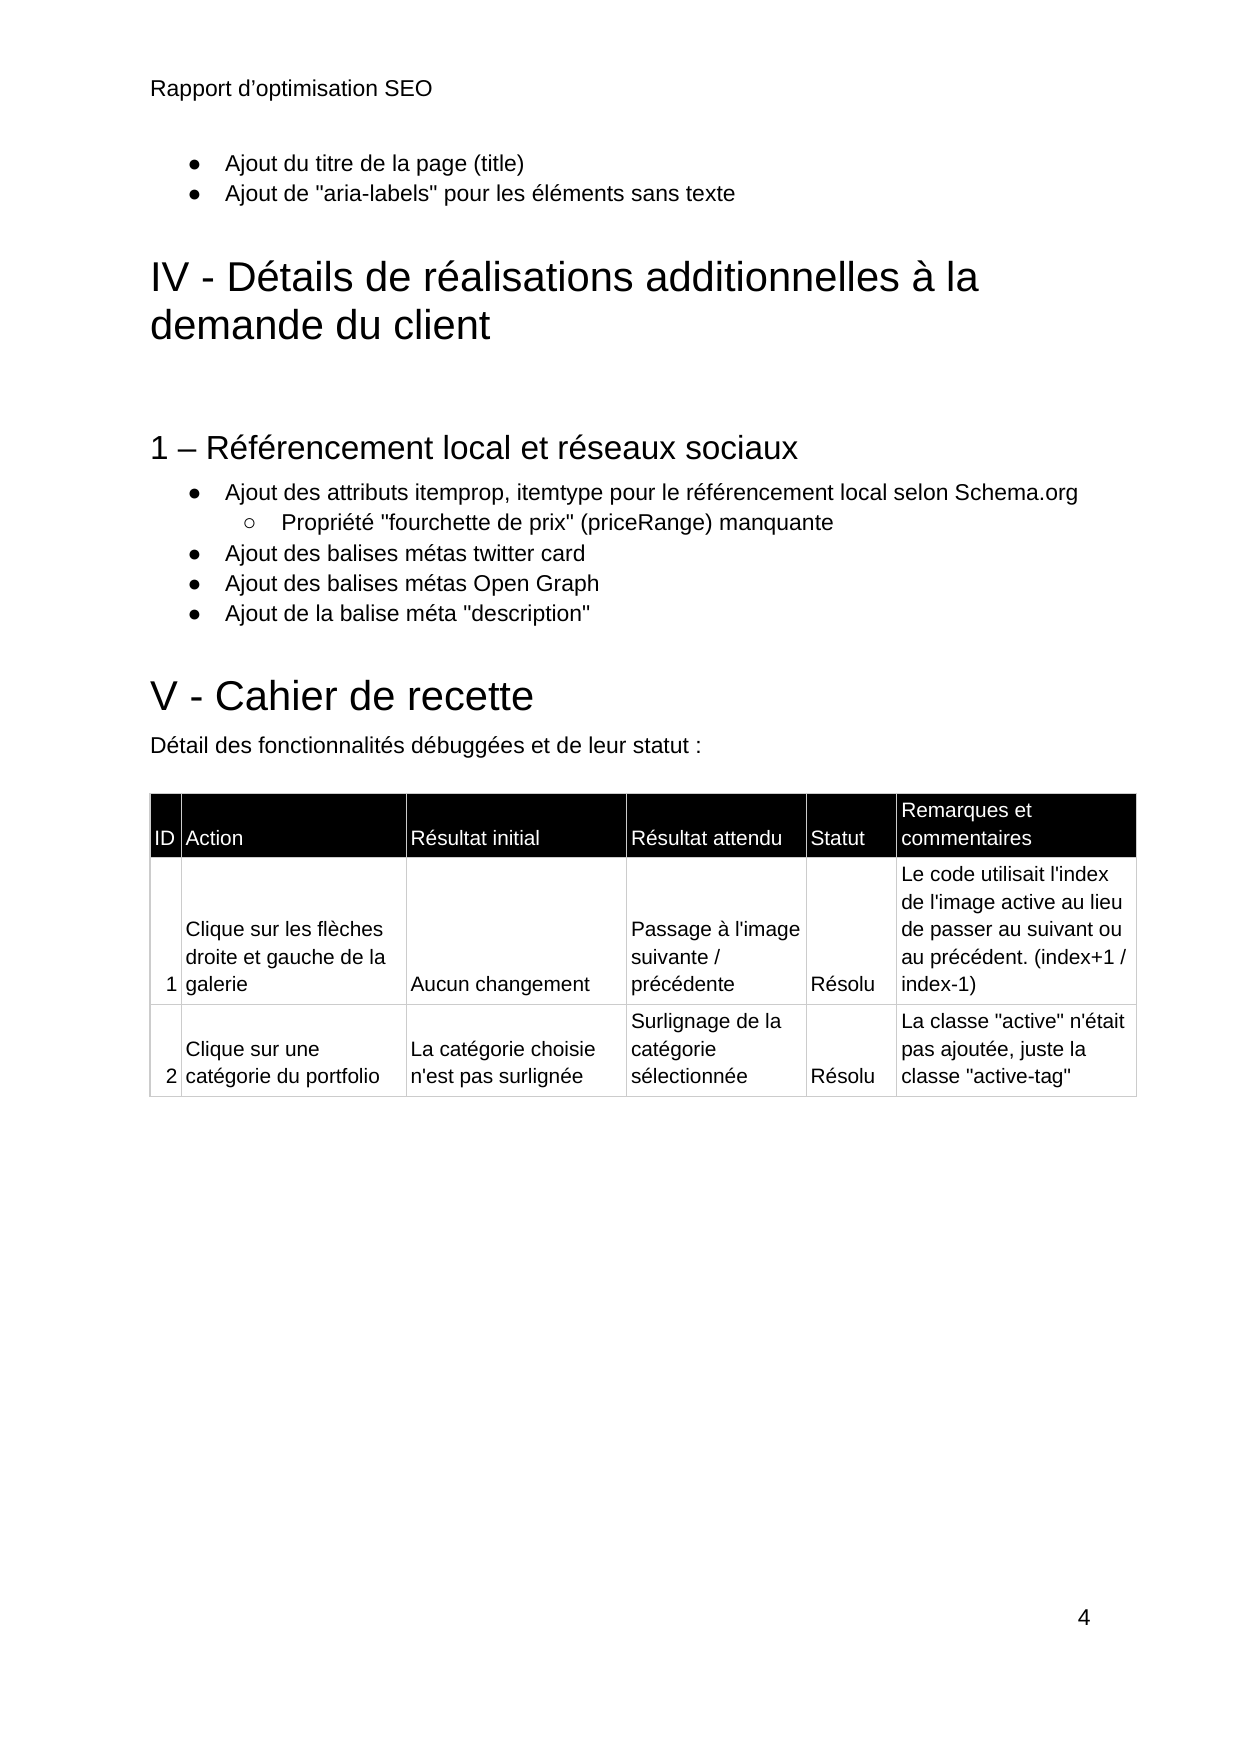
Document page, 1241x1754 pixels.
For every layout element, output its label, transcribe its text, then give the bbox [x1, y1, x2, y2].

list Ajout des attributs itemprop, itemtype pour le référencement local selon Schema.org [187, 479, 1090, 505]
table_cell Le code utilisait l'index de l'image active au lieu de passer au suivant ou au précédent. (index+1 / index-1) [897, 858, 1136, 1004]
table_header ID [151, 794, 181, 857]
text Détail des fonctionnalités débuggées et de leur statut : [150, 732, 1090, 758]
list Ajout de la balise méta "description" [187, 600, 1090, 626]
table_header Action [182, 794, 406, 857]
list Ajout de "aria-labels" pour les éléments sans texte [187, 180, 1090, 207]
list Ajout des balises métas twitter card [187, 539, 1090, 566]
table_cell 1 [151, 858, 181, 1004]
table_cell Surlignage de la catégorie sélectionnée [627, 1005, 806, 1096]
table_cell Aucun changement [407, 858, 626, 1004]
subtitle 1 – Référencement local et réseaux sociaux [150, 428, 1090, 467]
table_header Résultat initial [407, 794, 626, 857]
table_header Remarques et commentaires [897, 794, 1136, 857]
table_cell 2 [151, 1005, 181, 1096]
table_cell La classe "active" n'était pas ajoutée, juste la classe "active-tag" [897, 1005, 1136, 1096]
table_cell Clique sur les flèches droite et gauche de la galerie [182, 858, 406, 1004]
table_cell Passage à l'image suivante / précédente [627, 858, 806, 1004]
list Ajout du titre de la page (title) [187, 150, 1090, 176]
table_header Résultat attendu [627, 794, 806, 857]
table_header Statut [807, 794, 896, 857]
list Propriété "fourchette de prix" (priceRange) manquante [225, 509, 1090, 536]
list Ajout des balises métas Open Graph [187, 570, 1090, 596]
subtitle IV - Détails de réalisations additionnelles à la demande du client [150, 252, 1090, 348]
table_cell Clique sur une catégorie du portfolio [182, 1005, 406, 1096]
table_cell Résolu [807, 858, 896, 1004]
table_cell Résolu [807, 1005, 896, 1096]
table_cell La catégorie choisie n'est pas surlignée [407, 1005, 626, 1096]
subtitle V - Cahier de recette [150, 672, 1090, 720]
